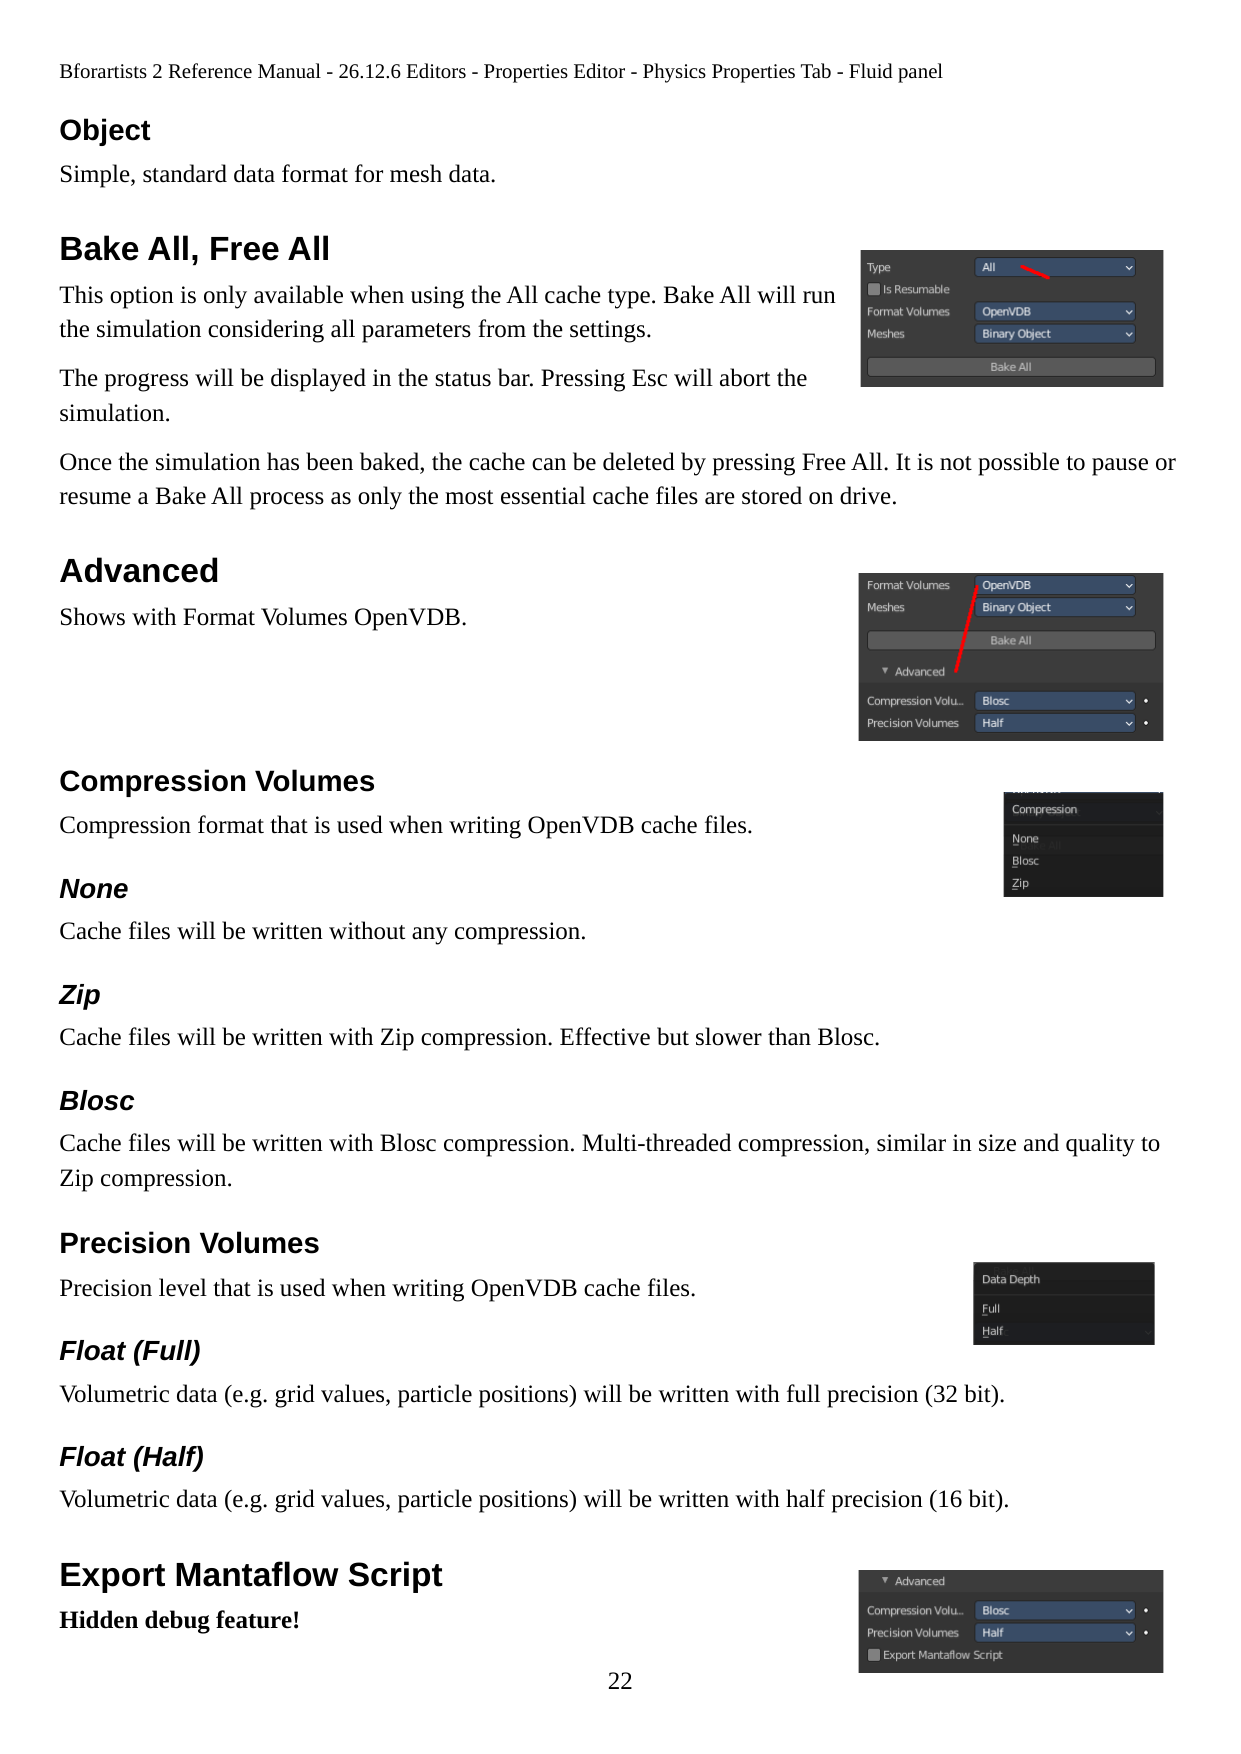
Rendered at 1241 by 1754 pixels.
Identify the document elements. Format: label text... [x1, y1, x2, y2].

picture [858, 1570, 1164, 1673]
text Compression format that is used when writing OpenVDB cache files. [59, 811, 1003, 839]
subtitle Float (Half) [59, 1440, 1181, 1472]
picture [860, 250, 1164, 387]
text Once the simulation has been baked, the cache can be deleted by pressing Free All. It is not possible to pause or resume a Bake All process as only the most essential cache files are stored on drive. [59, 447, 1181, 510]
subtitle Zip [59, 978, 1181, 1010]
text Simple, standard data format for mesh data. [59, 159, 1181, 188]
text The progress will be displayed in the status bar. Pressing Esc will abort the simulation. [59, 363, 1181, 427]
subtitle Export Mantaflow Script [59, 1554, 1181, 1593]
text Hidden debug feature! [59, 1606, 858, 1634]
text [1164, 1606, 1181, 1634]
subtitle Float (Full) [59, 1334, 1181, 1366]
subtitle None [59, 872, 1181, 904]
subtitle Object [59, 113, 1181, 146]
subtitle Precision Volumes [59, 1226, 1181, 1260]
subtitle Blosc [59, 1084, 1181, 1116]
text Cache files will be written without any compression. [59, 916, 1181, 945]
text Shows with Format Volumes OpenVDB. [59, 602, 858, 631]
text Precision level that is used when writing OpenVDB cache files. [59, 1273, 973, 1301]
text Cache files will be written with Blosc compression. Multi-threaded compression, similar in size and quality to Zip compression. [59, 1128, 1181, 1192]
subtitle Advanced [59, 551, 1181, 590]
subtitle Compression Volumes [59, 764, 1181, 798]
subtitle Bake All, Free All [59, 229, 1181, 267]
text Volumetric data (e.g. grid values, particle positions) will be written with half precision (16 bit). [59, 1484, 1181, 1513]
text This option is only available when using the All cache type. Bake All will run the simulation considering all parameters from the settings. [59, 280, 860, 343]
picture [973, 1262, 1155, 1345]
text Cache files will be written with Zip compression. Effective but slower than Blosc. [59, 1022, 1181, 1051]
text Volumetric data (e.g. grid values, particle positions) will be written with full precision (32 bit). [59, 1379, 1181, 1407]
picture [1003, 792, 1164, 897]
picture [858, 573, 1164, 741]
